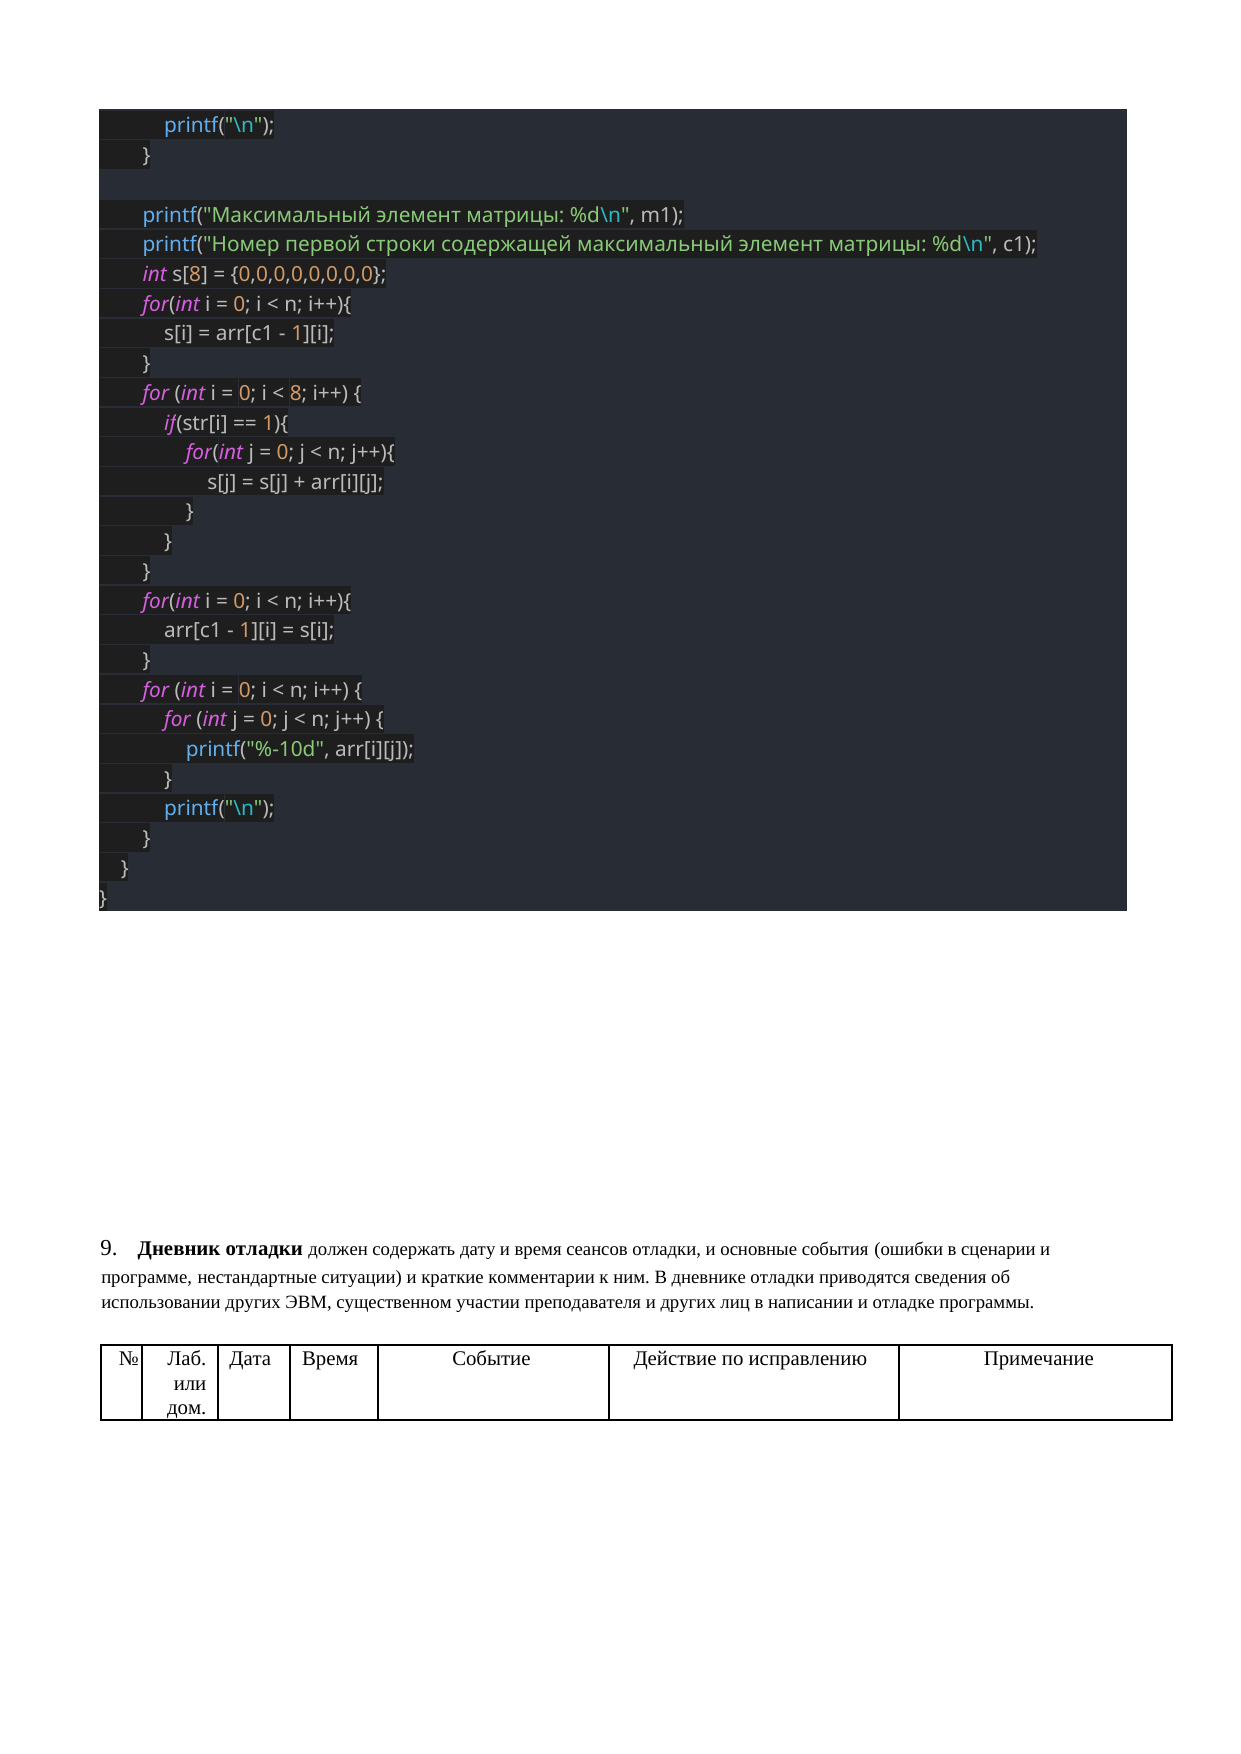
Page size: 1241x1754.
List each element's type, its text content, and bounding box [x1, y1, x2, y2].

table_header Примечание [900, 1346, 1171, 1370]
table_cell [379, 1395, 608, 1419]
table_cell [219, 1395, 289, 1419]
table_header Событие [379, 1346, 608, 1370]
table_header Время [291, 1346, 377, 1370]
table_cell [379, 1370, 608, 1395]
table_cell [900, 1370, 1171, 1395]
table_header № [102, 1346, 141, 1370]
table_cell [102, 1395, 141, 1419]
table_cell дом. [143, 1395, 217, 1419]
list Дневник отладки должен содержать дату и время сеансов отладки, и основные события (ошибки в сценарии и программе, нестандартные ситуации) и краткие комментарии к ним. В дневнике отладки приводятся сведения об использовании других ЭВМ, существенном участии преподавателя и других лиц в написании и отладке программы. [100, 1234, 1062, 1313]
table_header Действие по исправлению [610, 1346, 898, 1370]
table_cell или [143, 1370, 217, 1395]
table_cell [900, 1395, 1171, 1419]
text printf("\n"); } printf("Максимальный элемент матрицы: %d\n", m1); printf("Номер первой строки содержащей максимальный элемент матрицы: %d\n", c1); int s[8] = {0,0,0,0,0,0,0,0}; for(int i = 0; i < n; i++){ s[i] = arr[c1 - 1][i]; } for (int i = 0; i < 8; i++) { if(str[i] == 1){ for(int j = 0; j < n; j++){ s[j] = s[j] + arr[i][j]; } } } for(int i = 0; i < n; i++){ arr[c1 - 1][i] = s[i]; } for (int i = 0; i < n; i++) { for (int j = 0; j < n; j++) { printf("%-10d", arr[i][j]); } printf("\n"); } } } [99, 109, 1127, 911]
table_header Дата [219, 1346, 289, 1370]
table_cell [610, 1395, 898, 1419]
table_header Лаб. [143, 1346, 217, 1370]
table_cell [291, 1395, 377, 1419]
table_cell [610, 1370, 898, 1395]
table_cell [219, 1370, 289, 1395]
table_cell [291, 1370, 377, 1395]
table_cell [102, 1370, 141, 1395]
